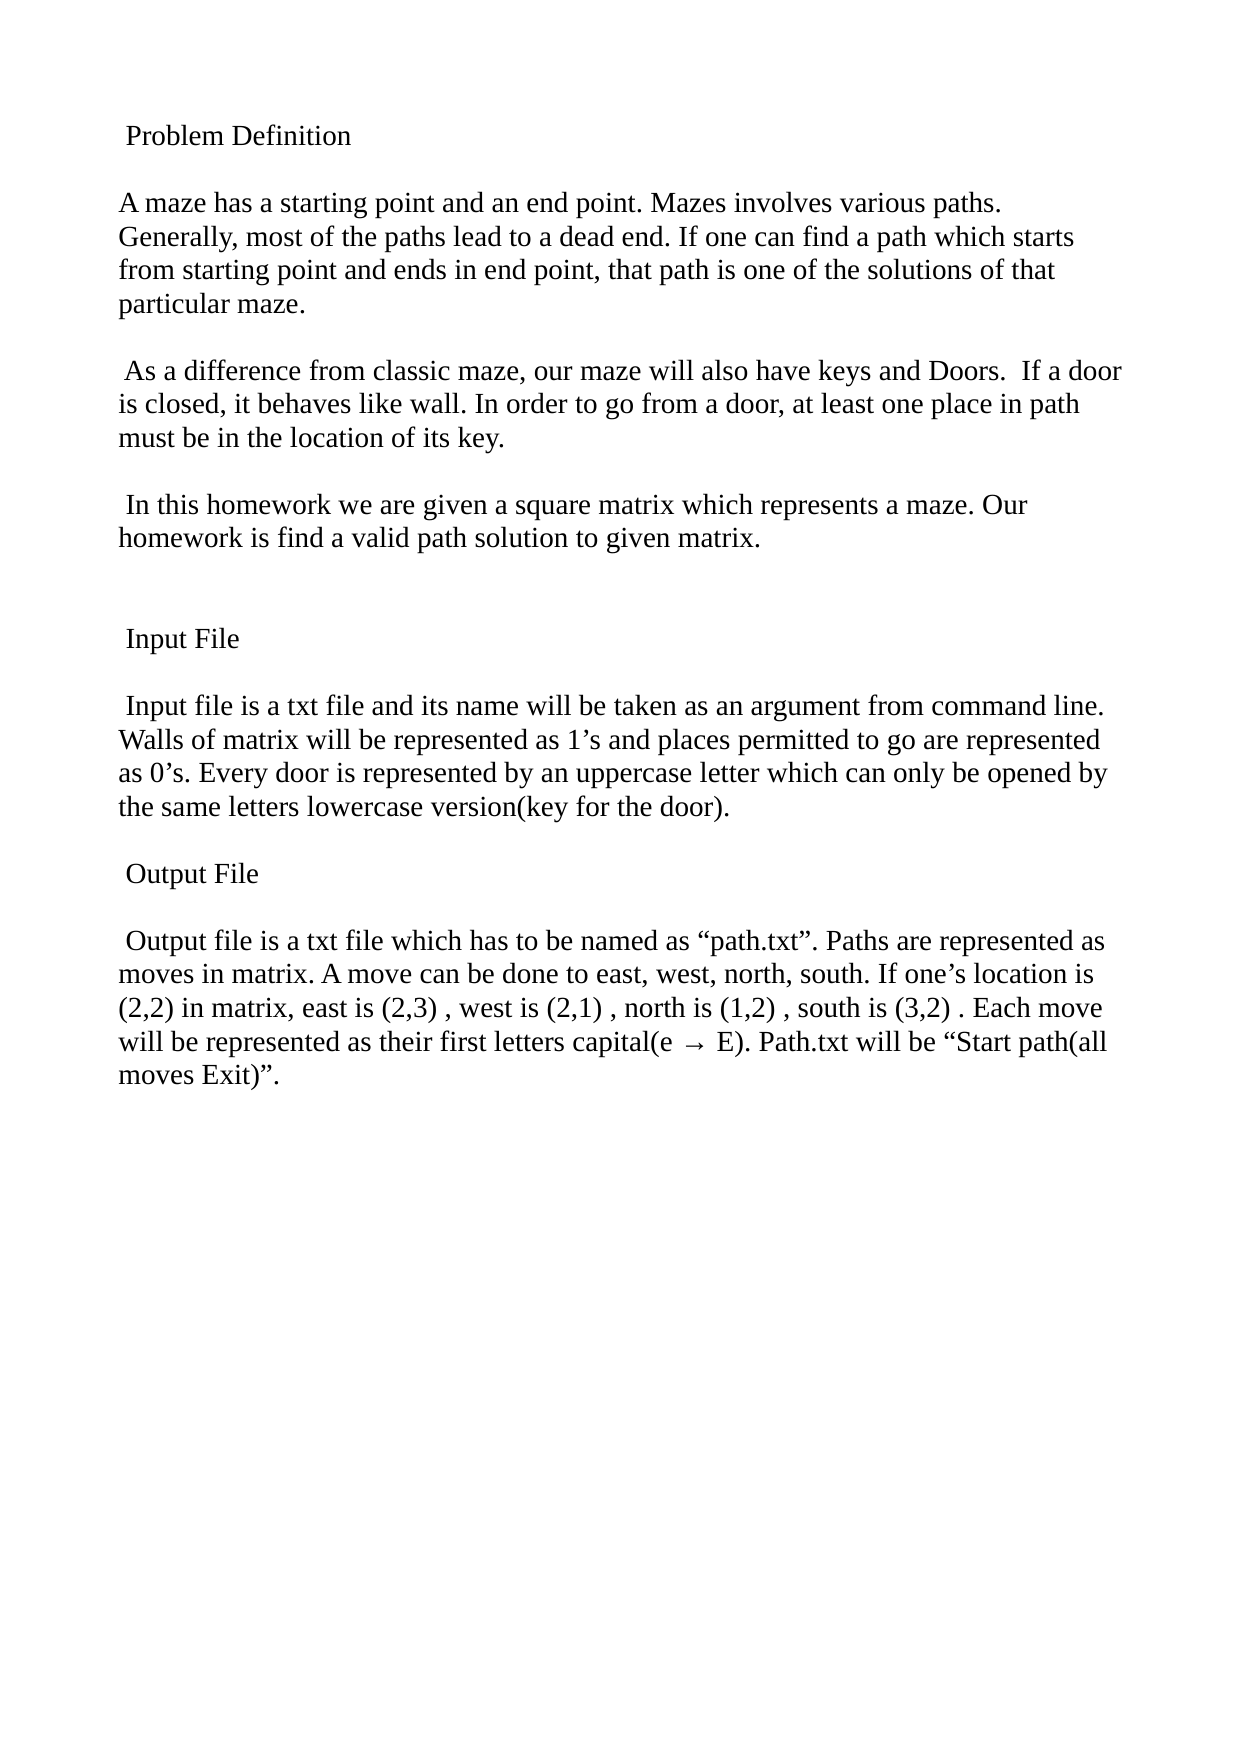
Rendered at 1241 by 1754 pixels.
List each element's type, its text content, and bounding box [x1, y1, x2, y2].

text Input file is a txt file and its name will be taken as an argument from command line. Walls of matrix will be represented as 1’s and places permitted to go are represented as 0’s. Every door is represented by an uppercase letter which can only be opened by the same letters lowercase version(key for the door). [118, 688, 1122, 822]
text Input File [118, 621, 1122, 655]
text Output File [118, 856, 1122, 889]
text Output file is a txt file which has to be named as “path.txt”. Paths are represented as moves in matrix. A move can be done to east, west, north, south. If one’s location is (2,2) in matrix, east is (2,3) , west is (2,1) , north is (1,2) , south is (3,2) . Each move will be represented as their first letters capital(e → E). Path.txt will be “Start path(all moves Exit)”. [118, 923, 1122, 1091]
text Problem Definition [118, 118, 1122, 152]
text As a difference from classic maze, our maze will also have keys and Doors. If a door is closed, it behaves like wall. In order to go from a door, at least one place in path must be in the location of its key. [118, 353, 1122, 453]
text A maze has a starting point and an end point. Mazes involves various paths. Generally, most of the paths lead to a dead end. If one can find a path which starts from starting point and ends in end point, that path is one of the solutions of that particular maze. [118, 185, 1122, 319]
text In this homework we are given a square matrix which represents a maze. Our homework is find a valid path solution to given matrix. [118, 487, 1122, 554]
